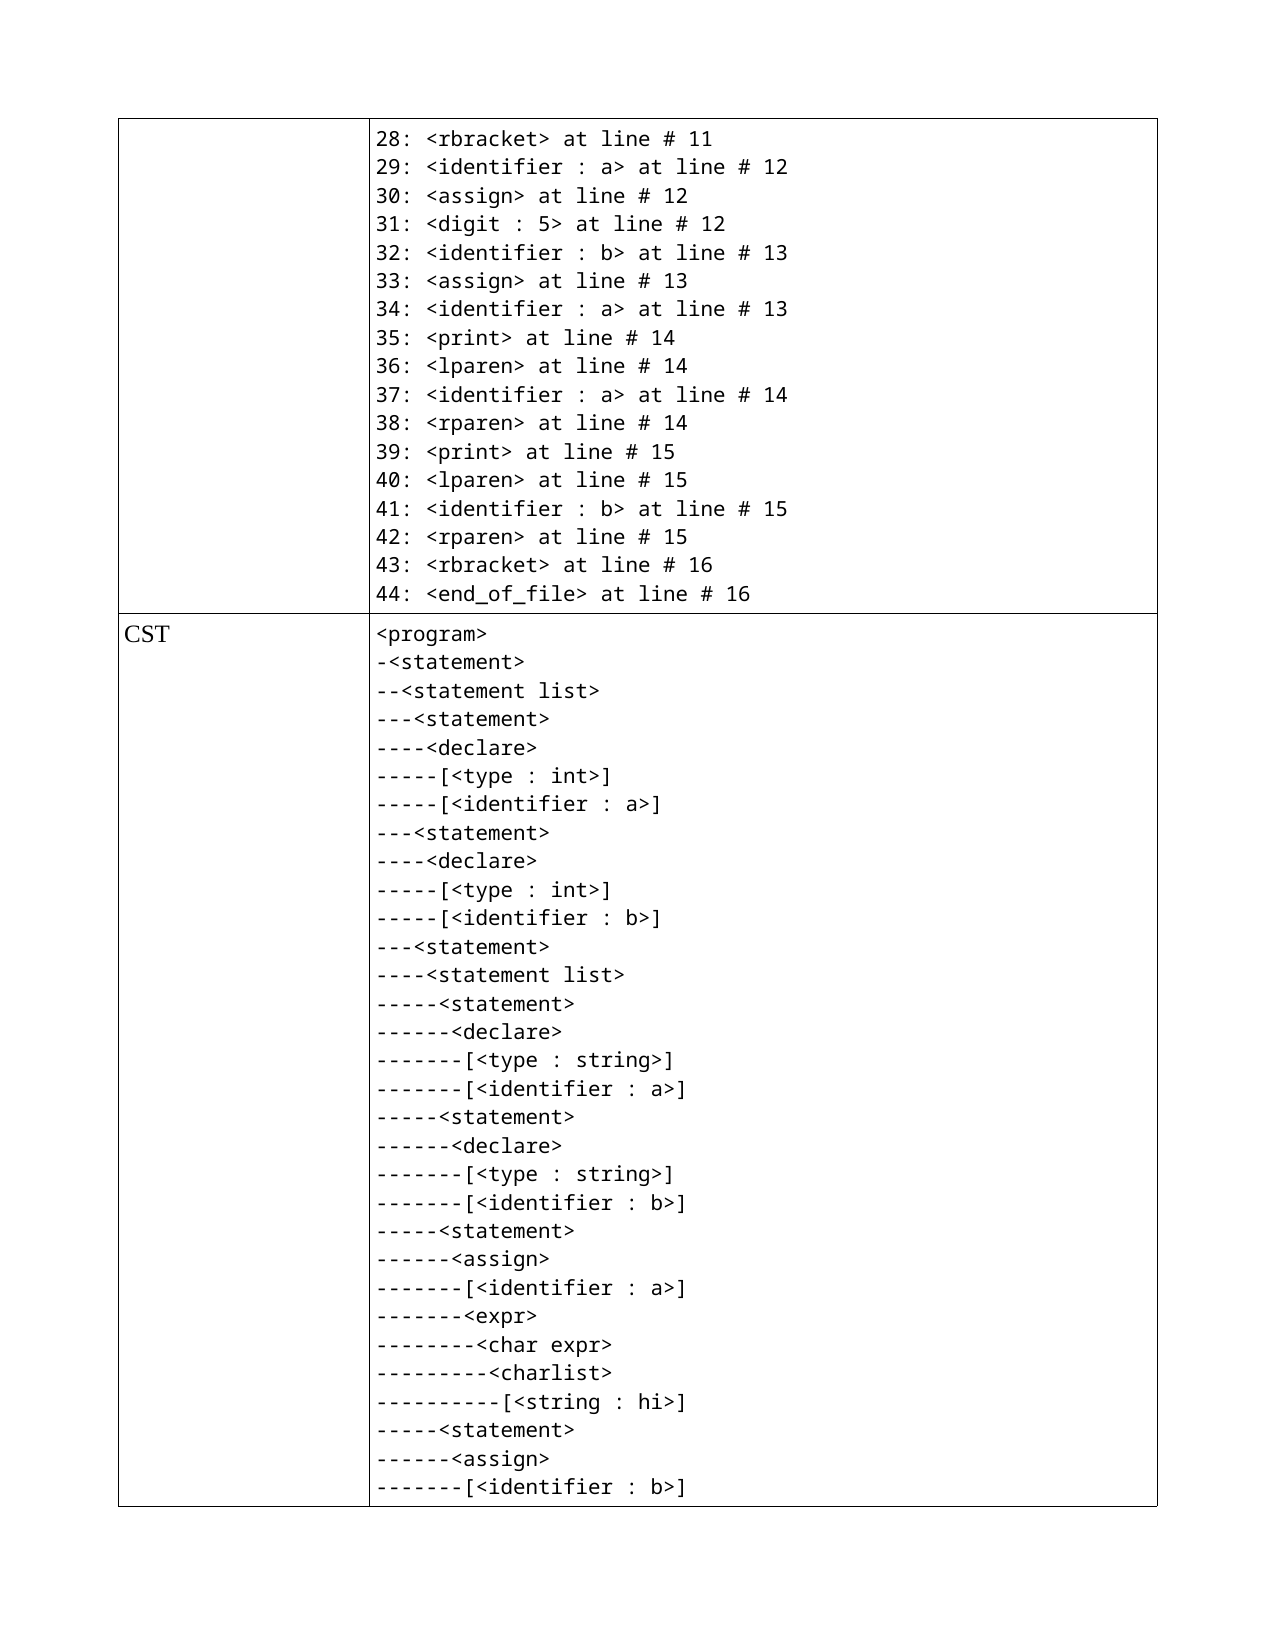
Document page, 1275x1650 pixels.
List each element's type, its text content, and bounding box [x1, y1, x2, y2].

table_cell <program> -<statement> --<statement list> ---<statement> ----<declare> -----[<type : int>] -----[<identifier : a>] ---<statement> ----<declare> -----[<type : int>] -----[<identifier : b>] ---<statement> ----<statement list> -----<statement> ------<declare> -------[<type : string>] -------[<identifier : a>] -----<statement> ------<declare> -------[<type : string>] -------[<identifier : b>] -----<statement> ------<assign> -------[<identifier : a>] -------<expr> --------<char expr> ---------<charlist> ----------[<string : hi>] -----<statement> ------<assign> -------[<identifier : b>] [370, 614, 1157, 1506]
table_cell [119, 119, 369, 613]
table_cell 28: <rbracket> at line # 11 29: <identifier : a> at line # 12 30: <assign> at line # 12 31: <digit : 5> at line # 12 32: <identifier : b> at line # 13 33: <assign> at line # 13 34: <identifier : a> at line # 13 35: <print> at line # 14 36: <lparen> at line # 14 37: <identifier : a> at line # 14 38: <rparen> at line # 14 39: <print> at line # 15 40: <lparen> at line # 15 41: <identifier : b> at line # 15 42: <rparen> at line # 15 43: <rbracket> at line # 16 44: <end_of_file> at line # 16 [370, 119, 1157, 613]
table_cell CST [119, 614, 369, 1506]
